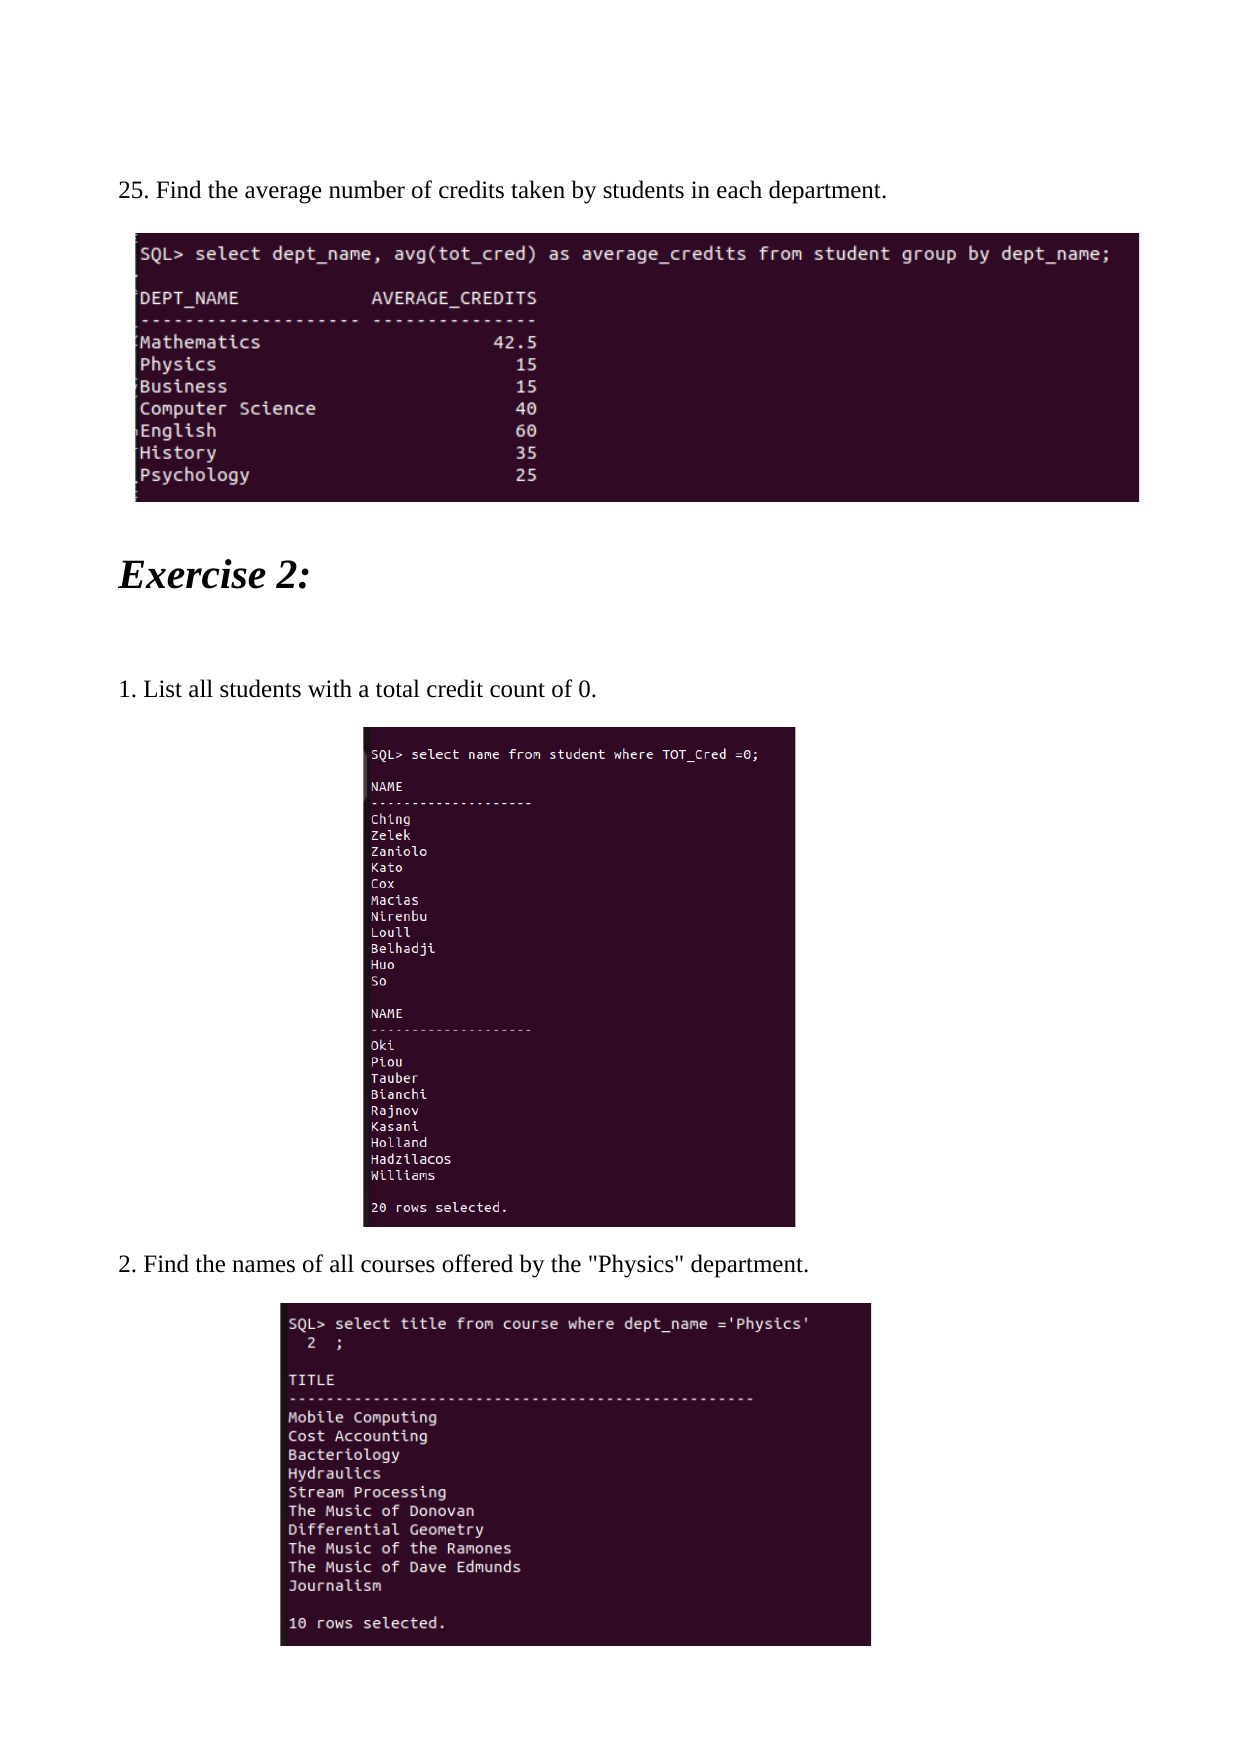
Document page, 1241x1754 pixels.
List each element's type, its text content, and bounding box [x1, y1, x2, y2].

picture [280, 1303, 872, 1646]
text 2. Find the names of all courses offered by the "Physics" department. [118, 1249, 1122, 1278]
text Exercise 2: [118, 549, 1122, 597]
text 1. List all students with a total credit count of 0. [118, 674, 1122, 703]
picture [135, 233, 1140, 502]
text 25. Find the average number of credits taken by students in each department. [118, 176, 1122, 204]
picture [363, 727, 796, 1227]
